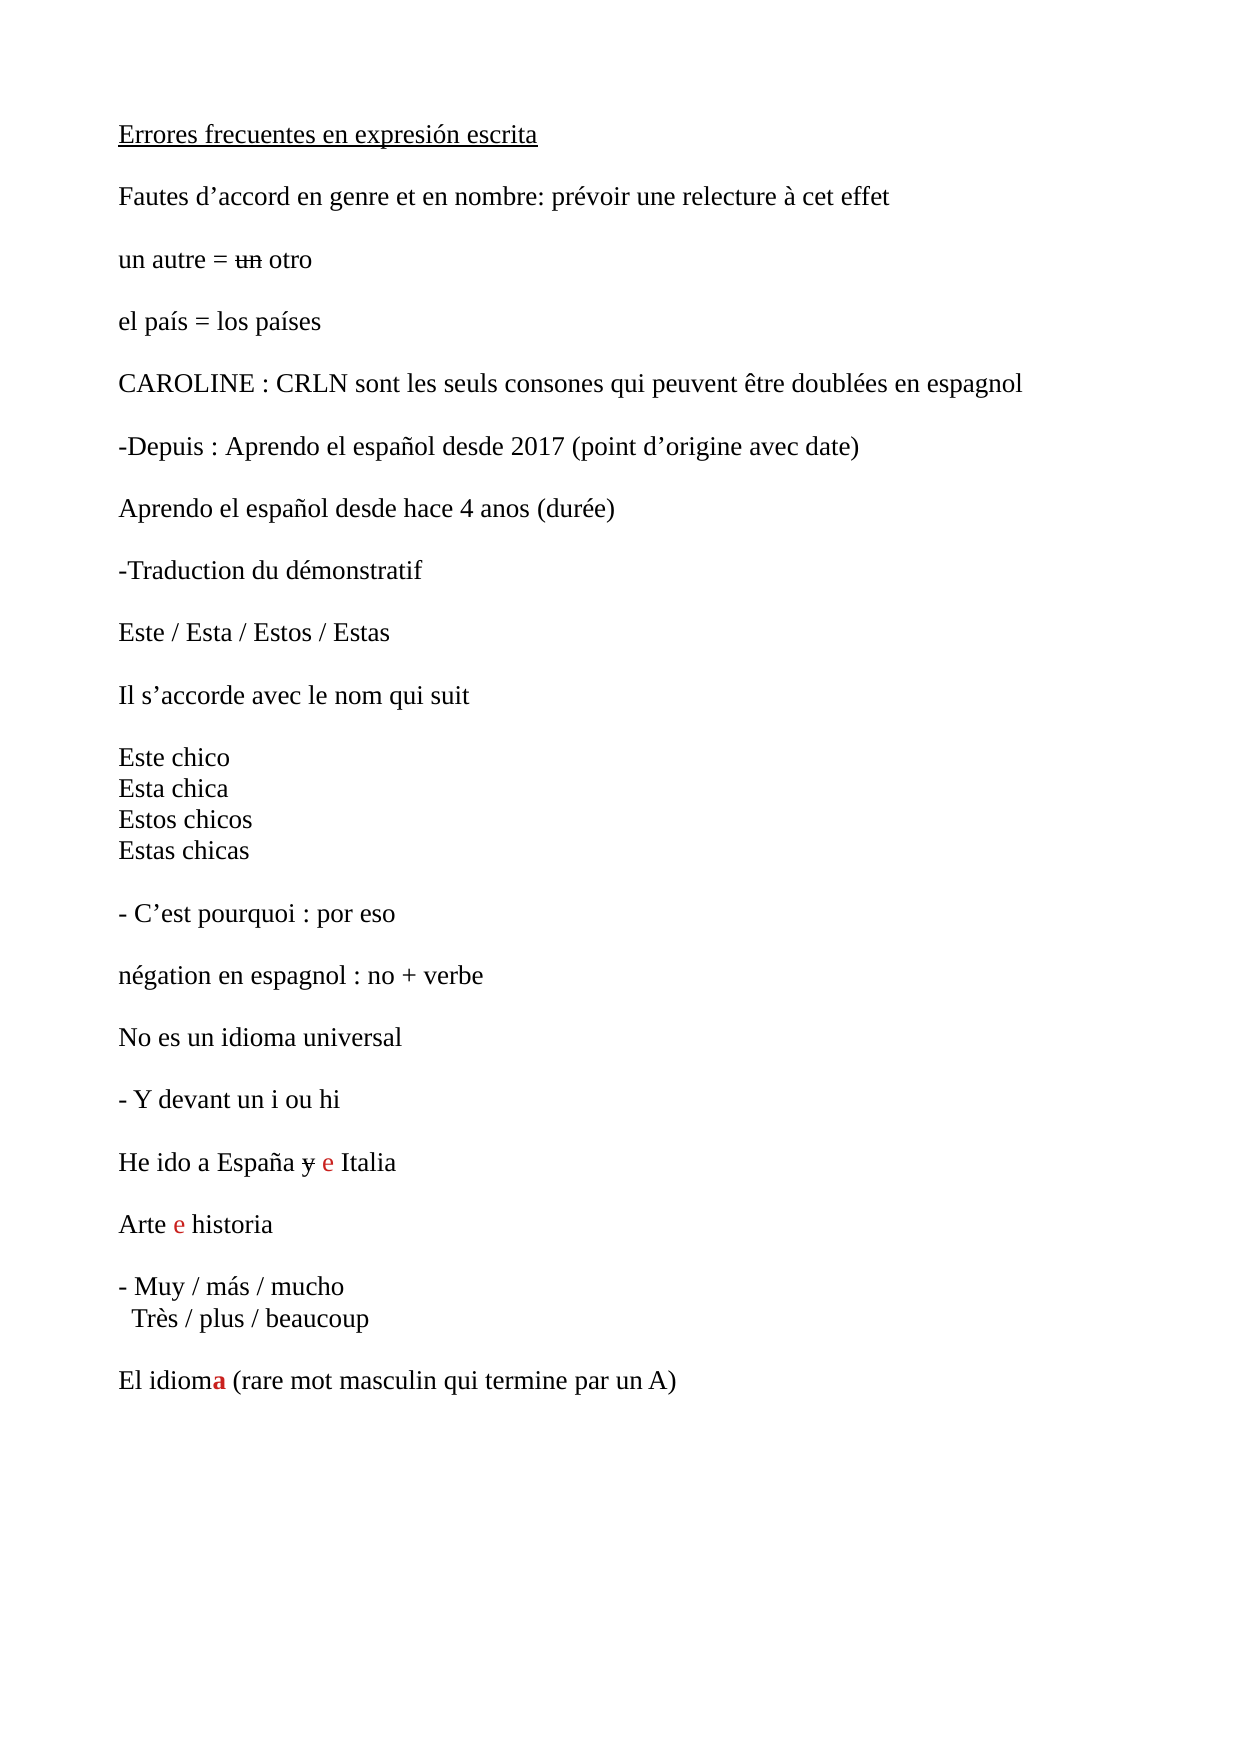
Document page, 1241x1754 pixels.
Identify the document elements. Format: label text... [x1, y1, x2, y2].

text Très / plus / beaucoup [118, 1302, 1122, 1333]
text négation en espagnol : no + verbe [118, 959, 1122, 990]
text - Y devant un i ou hi [118, 1084, 1122, 1115]
text El idioma (rare mot masculin qui termine par un A) [118, 1364, 1122, 1395]
text Errores frecuentes en expresión escrita [118, 118, 1122, 149]
text Estos chicos [118, 803, 1122, 834]
text He ido a España y e Italia [118, 1146, 1122, 1177]
text CAROLINE : CRLN sont les seuls consones qui peuvent être doublées en espagnol [118, 367, 1122, 398]
text -Traduction du démonstratif [118, 554, 1122, 585]
text - Muy / más / mucho [118, 1271, 1122, 1302]
text Aprendo el español desde hace 4 anos (durée) [118, 492, 1122, 523]
text Estas chicas [118, 834, 1122, 866]
text Il s’accorde avec le nom qui suit [118, 679, 1122, 710]
text el país = los países [118, 305, 1122, 336]
text Arte e historia [118, 1208, 1122, 1239]
text un autre = un otro [118, 243, 1122, 274]
text Fautes d’accord en genre et en nombre: prévoir une relecture à cet effet [118, 180, 1122, 212]
text Este / Esta / Estos / Estas [118, 616, 1122, 648]
text - C’est pourquoi : por eso [118, 897, 1122, 928]
text No es un idioma universal [118, 1021, 1122, 1052]
text Esta chica [118, 772, 1122, 803]
text -Depuis : Aprendo el español desde 2017 (point d’origine avec date) [118, 429, 1122, 461]
text Este chico [118, 741, 1122, 772]
